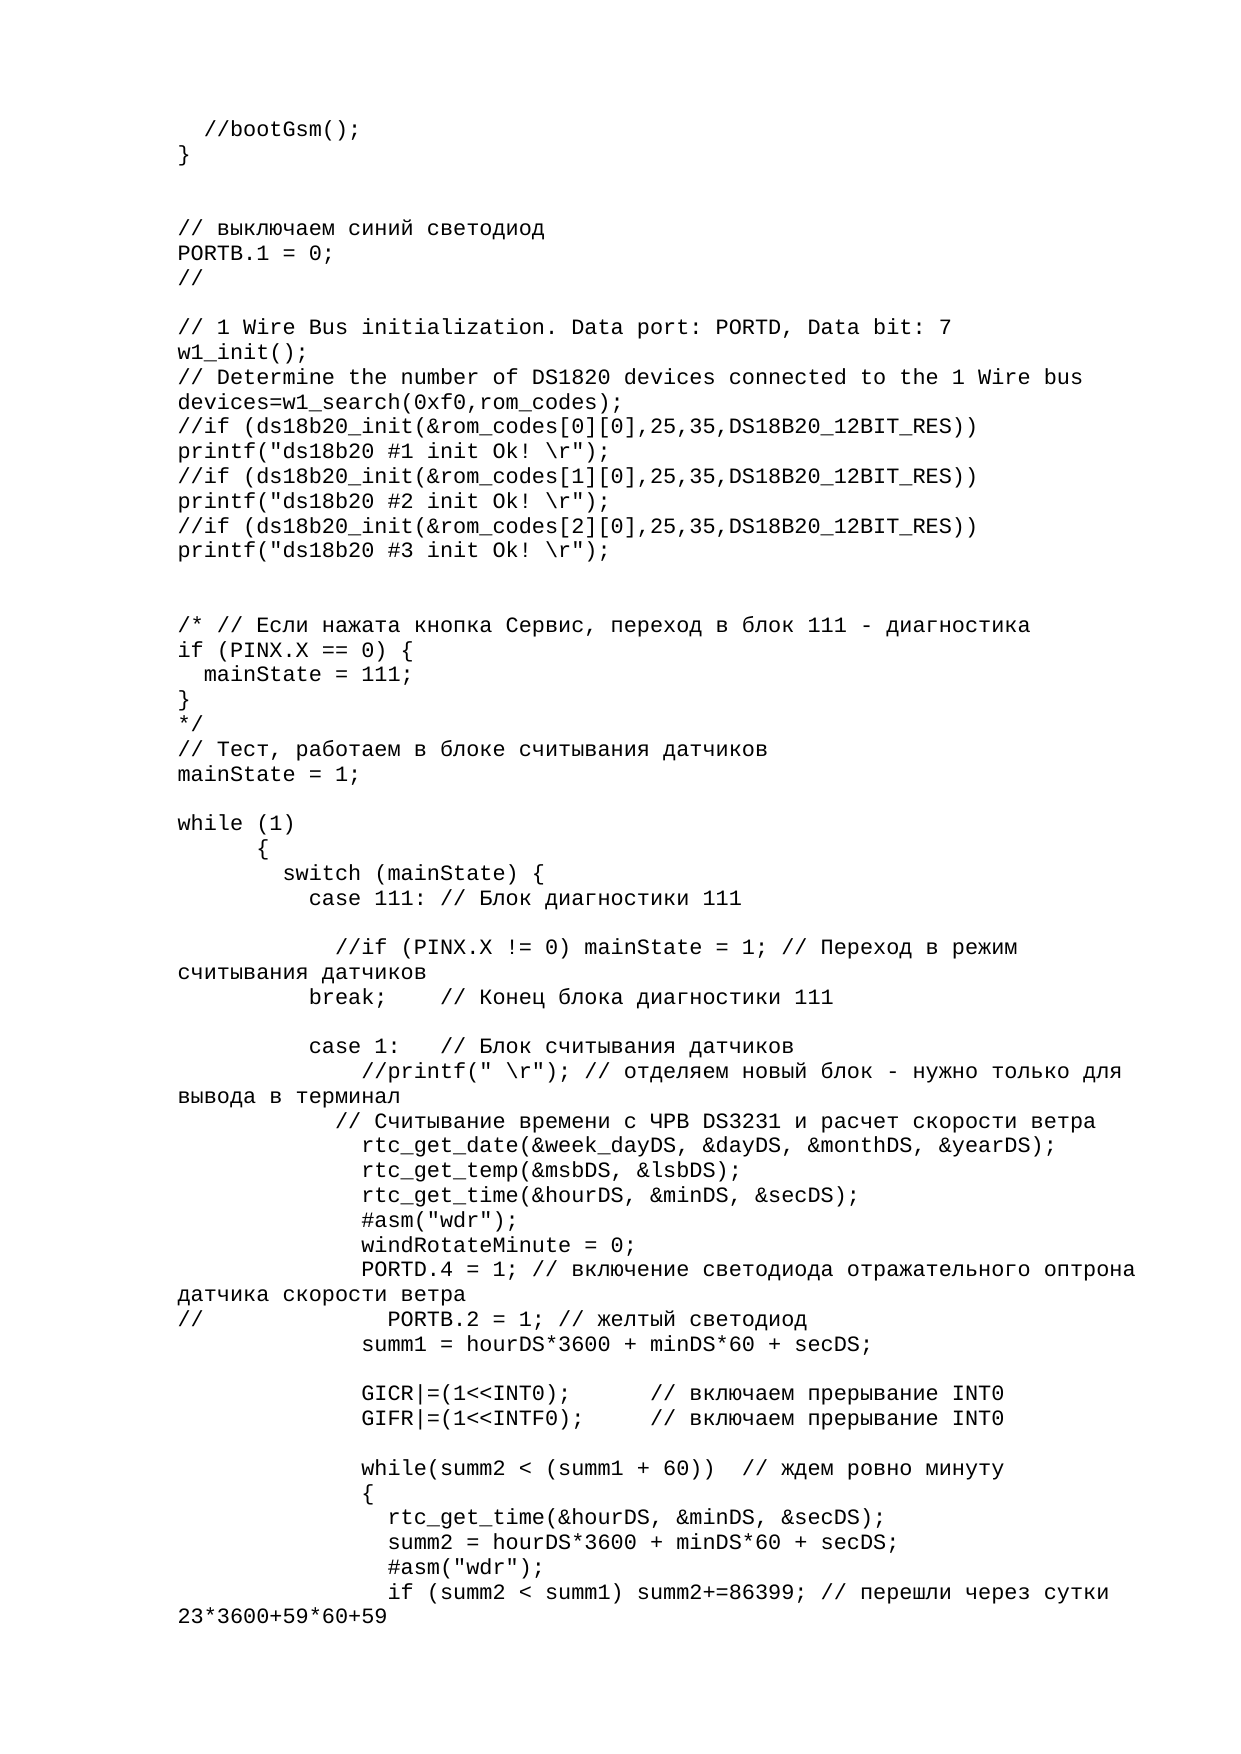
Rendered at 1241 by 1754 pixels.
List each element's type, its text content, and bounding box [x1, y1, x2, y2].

text //bootGsm(); [177, 118, 1152, 143]
text } [177, 143, 1152, 168]
text break; // Конец блока диагностики 111 [177, 986, 1152, 1011]
text // [177, 267, 1152, 292]
text //if (ds18b20_init(&rom_codes[2][0],25,35,DS18B20_12BIT_RES)) printf("ds18b20 #3 init Ok! \r"); [177, 515, 1152, 564]
text summ1 = hourDS*3600 + minDS*60 + secDS; [177, 1333, 1152, 1358]
text //if (ds18b20_init(&rom_codes[1][0],25,35,DS18B20_12BIT_RES)) printf("ds18b20 #2 init Ok! \r"); [177, 465, 1152, 515]
text rtc_get_date(&week_dayDS, &dayDS, &monthDS, &yearDS); [177, 1134, 1152, 1159]
text // выключаем синий светодиод [177, 217, 1152, 242]
text switch (mainState) { [177, 862, 1152, 887]
text w1_init(); [177, 341, 1152, 366]
text if (PINX.X == 0) { [177, 639, 1152, 663]
text #asm("wdr"); [177, 1556, 1152, 1581]
text summ2 = hourDS*3600 + minDS*60 + secDS; [177, 1531, 1152, 1556]
text case 1: // Блок считывания датчиков [177, 1035, 1152, 1060]
text devices=w1_search(0xf0,rom_codes); [177, 391, 1152, 416]
text rtc_get_time(&hourDS, &minDS, &secDS); [177, 1506, 1152, 1531]
text } [177, 688, 1152, 713]
text GIFR|=(1<<INTF0); // включаем прерывание INT0 [177, 1407, 1152, 1432]
text GICR|=(1<<INT0); // включаем прерывание INT0 [177, 1382, 1152, 1407]
text rtc_get_temp(&msbDS, &lsbDS); [177, 1159, 1152, 1184]
text //if (ds18b20_init(&rom_codes[0][0],25,35,DS18B20_12BIT_RES)) printf("ds18b20 #1 init Ok! \r"); [177, 416, 1152, 465]
text //if (PINX.X != 0) mainState = 1; // Переход в режим считывания датчиков [177, 936, 1152, 986]
text // Считывание времени с ЧРВ DS3231 и расчет скорости ветра [177, 1110, 1152, 1134]
text while(summ2 < (summ1 + 60)) // ждем ровно минуту [177, 1457, 1152, 1482]
text case 111: // Блок диагностики 111 [177, 887, 1152, 911]
text { [177, 1482, 1152, 1506]
text while (1) [177, 812, 1152, 837]
text // Determine the number of DS1820 devices connected to the 1 Wire bus [177, 366, 1152, 391]
text PORTB.1 = 0; [177, 242, 1152, 267]
text // Тест, работаем в блоке считывания датчиков [177, 738, 1152, 763]
text mainState = 1; [177, 763, 1152, 787]
text PORTD.4 = 1; // включение светодиода отражательного оптрона датчика скорости ветра [177, 1258, 1152, 1308]
text { [177, 837, 1152, 862]
text //printf(" \r"); // отделяем новый блок - нужно только для вывода в терминал [177, 1060, 1152, 1110]
text // 1 Wire Bus initialization. Data port: PORTD, Data bit: 7 [177, 316, 1152, 341]
text windRotateMinute = 0; [177, 1234, 1152, 1258]
text */ [177, 713, 1152, 738]
text // PORTB.2 = 1; // желтый светодиод [177, 1308, 1152, 1333]
text #asm("wdr"); [177, 1209, 1152, 1234]
text if (summ2 < summ1) summ2+=86399; // перешли через сутки 23*3600+59*60+59 [177, 1581, 1152, 1630]
text mainState = 111; [177, 663, 1152, 688]
text rtc_get_time(&hourDS, &minDS, &secDS); [177, 1184, 1152, 1209]
text /* // Если нажата кнопка Сервис, переход в блок 111 - диагностика [177, 614, 1152, 639]
